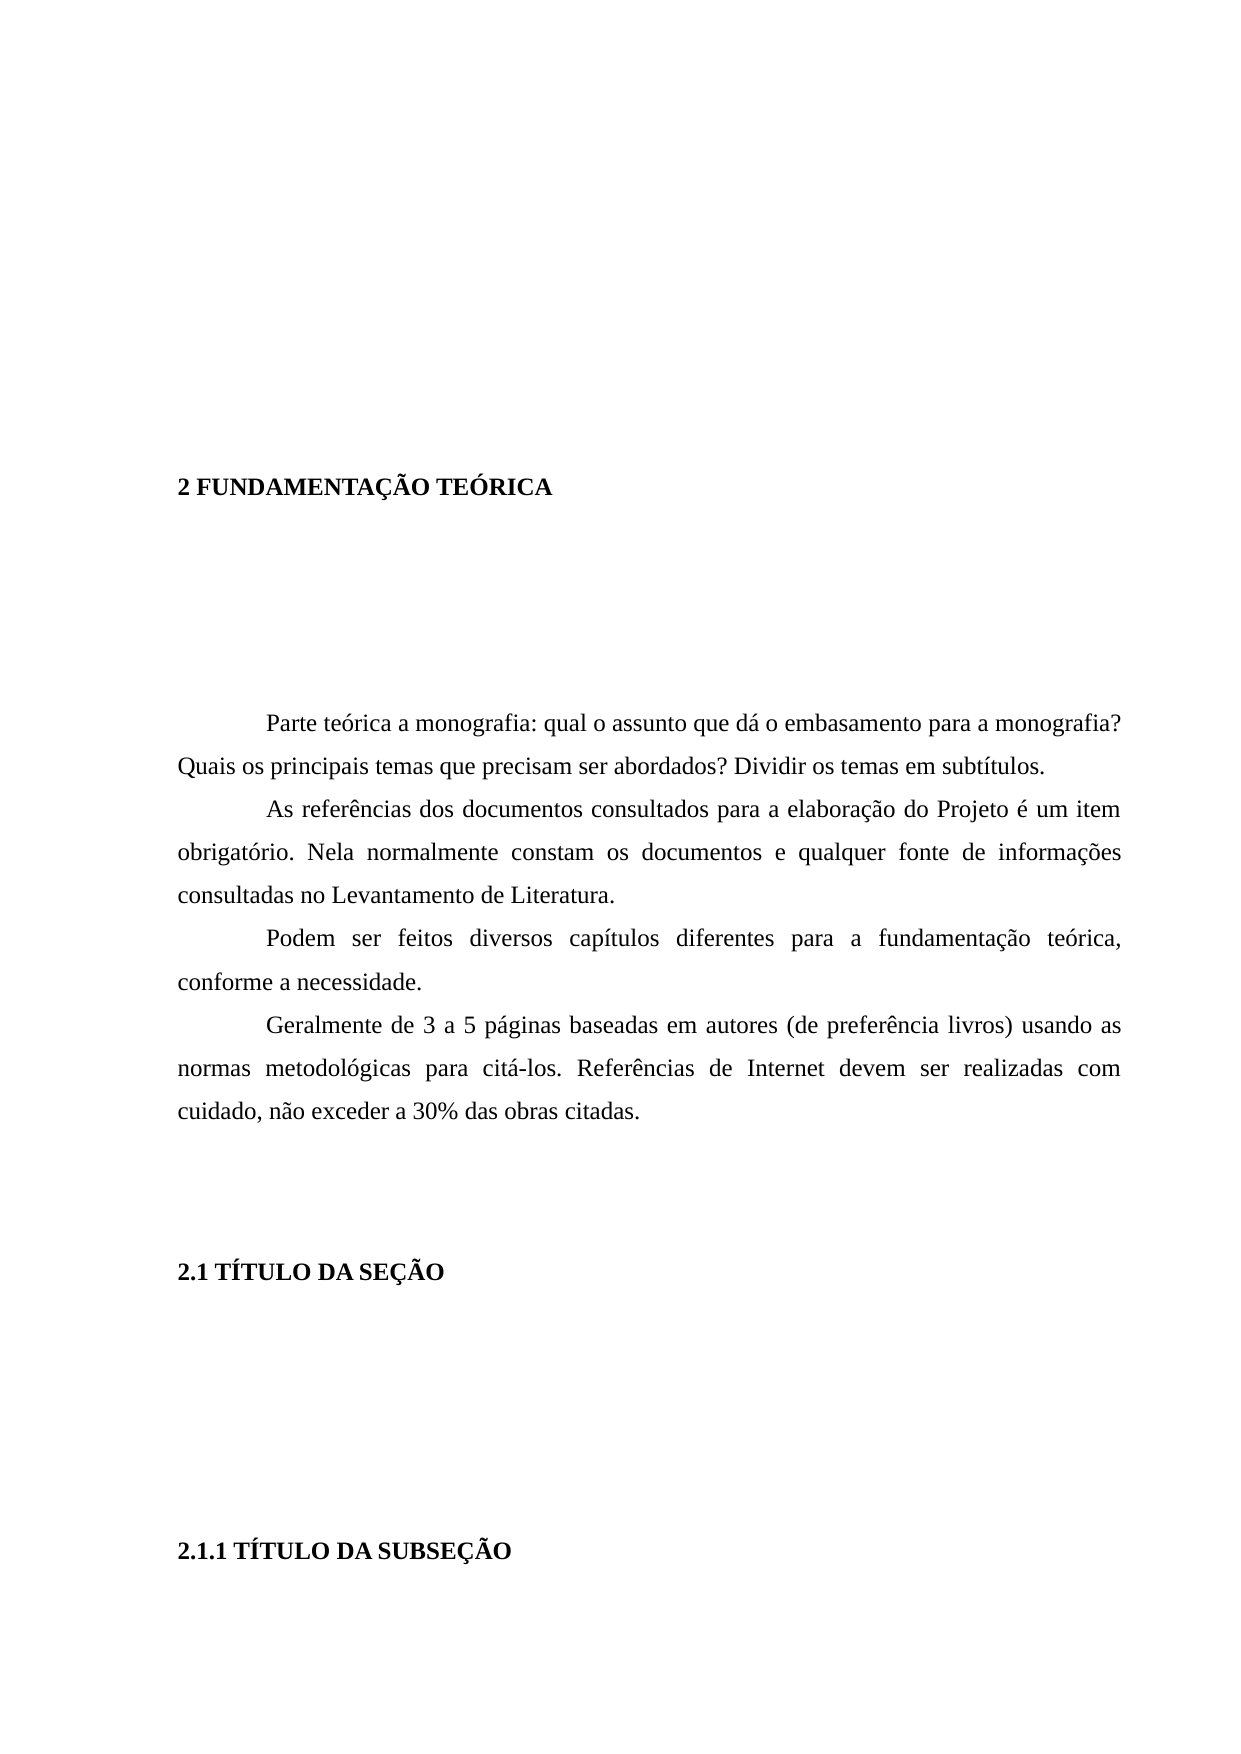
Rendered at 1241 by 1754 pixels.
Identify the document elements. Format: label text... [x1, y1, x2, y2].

text 2.1.1 TÍTULO DA SUBSEÇÃO [177, 1536, 1122, 1564]
text Podem ser feitos diversos capítulos diferentes para a fundamentação teórica, conforme a necessidade. [177, 923, 1122, 995]
text Parte teórica a monografia: qual o assunto que dá o embasamento para a monografia? Quais os principais temas que precisam ser abordados? Dividir os temas em subtítulos. [177, 708, 1122, 780]
text As referências dos documentos consultados para a elaboração do Projeto é um item obrigatório. Nela normalmente constam os documentos e qualquer fonte de informações consultadas no Levantamento de Literatura. [177, 794, 1122, 909]
text Geralmente de 3 a 5 páginas baseadas em autores (de preferência livros) usando as normas metodológicas para citá-los. Referências de Internet devem ser realizadas com cuidado, não exceder a 30% das obras citadas. [177, 1010, 1122, 1125]
text 2 Fundamentação teórica [177, 472, 1122, 501]
text 2.1 TÍTULO DA SEÇÃO [177, 1257, 1122, 1286]
